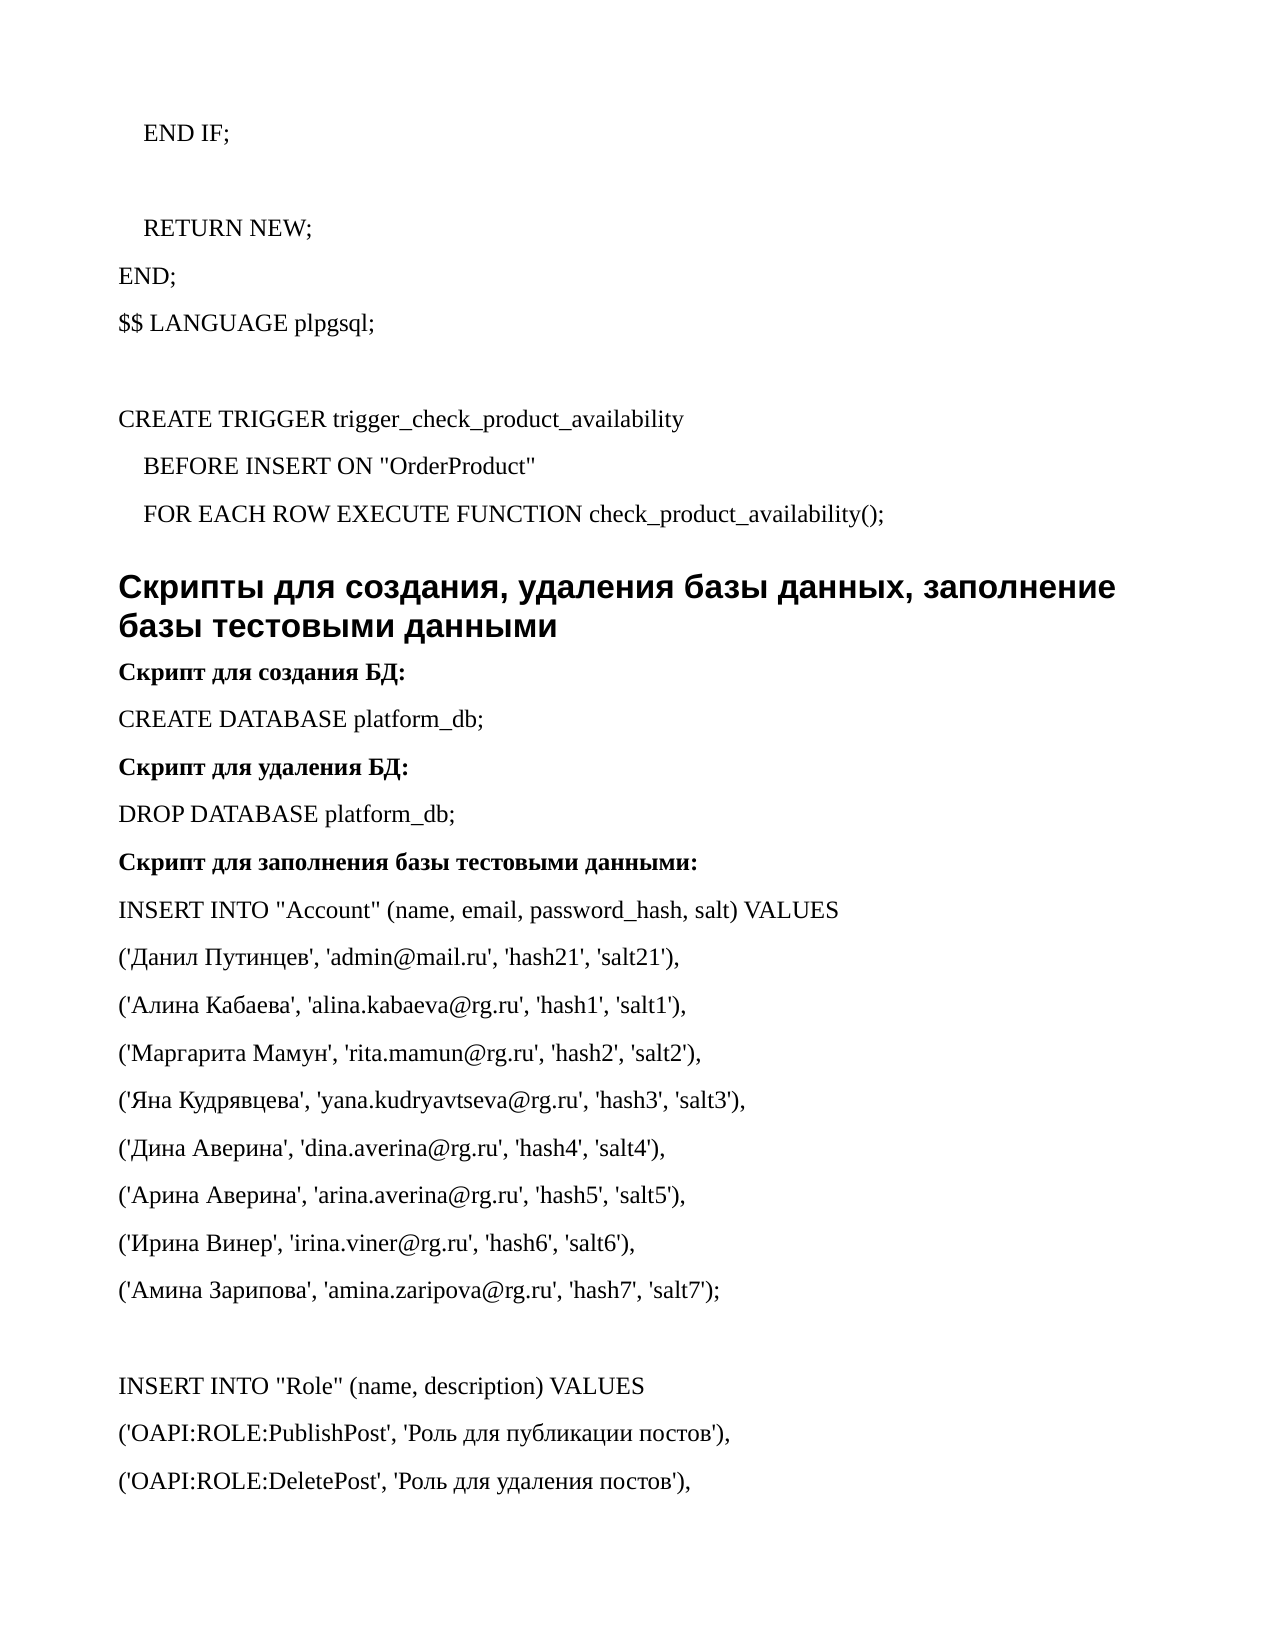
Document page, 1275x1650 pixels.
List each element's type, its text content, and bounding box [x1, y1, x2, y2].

text $$ LANGUAGE plpgsql; [118, 308, 1157, 337]
text ('Дина Аверина', 'dina.averina@rg.ru', 'hash4', 'salt4'), [118, 1133, 1157, 1162]
text ('Алина Кабаева', 'alina.kabaeva@rg.ru', 'hash1', 'salt1'), [118, 990, 1157, 1019]
text INSERT INTO "Account" (name, email, password_hash, salt) VALUES [118, 895, 1157, 923]
text ('Яна Кудрявцева', 'yana.kudryavtseva@rg.ru', 'hash3', 'salt3'), [118, 1085, 1157, 1114]
text ('Амина Зарипова', 'amina.zaripova@rg.ru', 'hash7', 'salt7'); [118, 1276, 1157, 1304]
text RETURN NEW; [118, 213, 1157, 242]
text ('OAPI:ROLE:DeletePost', 'Роль для удаления постов'), [118, 1466, 1157, 1495]
text DROP DATABASE platform_db; [118, 799, 1157, 828]
text ('Данил Путинцев', 'admin@mail.ru', 'hash21', 'salt21'), [118, 942, 1157, 971]
text Скрипт для удаления БД: [118, 752, 1157, 781]
text FOR EACH ROW EXECUTE FUNCTION check_product_availability(); [118, 499, 1157, 528]
text ('Арина Аверина', 'arina.averina@rg.ru', 'hash5', 'salt5'), [118, 1180, 1157, 1209]
text ('Маргарита Мамун', 'rita.mamun@rg.ru', 'hash2', 'salt2'), [118, 1038, 1157, 1066]
text CREATE DATABASE platform_db; [118, 704, 1157, 733]
text ('Ирина Винер', 'irina.viner@rg.ru', 'hash6', 'salt6'), [118, 1228, 1157, 1257]
text Скрипт для создания БД: [118, 657, 1157, 686]
text CREATE TRIGGER trigger_check_product_availability [118, 404, 1157, 432]
text BEFORE INSERT ON "OrderProduct" [118, 451, 1157, 480]
text Скрипт для заполнения базы тестовыми данными: [118, 847, 1157, 876]
text INSERT INTO "Role" (name, description) VALUES [118, 1371, 1157, 1399]
text END IF; [118, 118, 1157, 147]
text END; [118, 261, 1157, 290]
text ('OAPI:ROLE:PublishPost', 'Роль для публикации постов'), [118, 1418, 1157, 1447]
subtitle Скрипты для создания, удаления базы данных, заполнение базы тестовыми данными [118, 567, 1157, 644]
